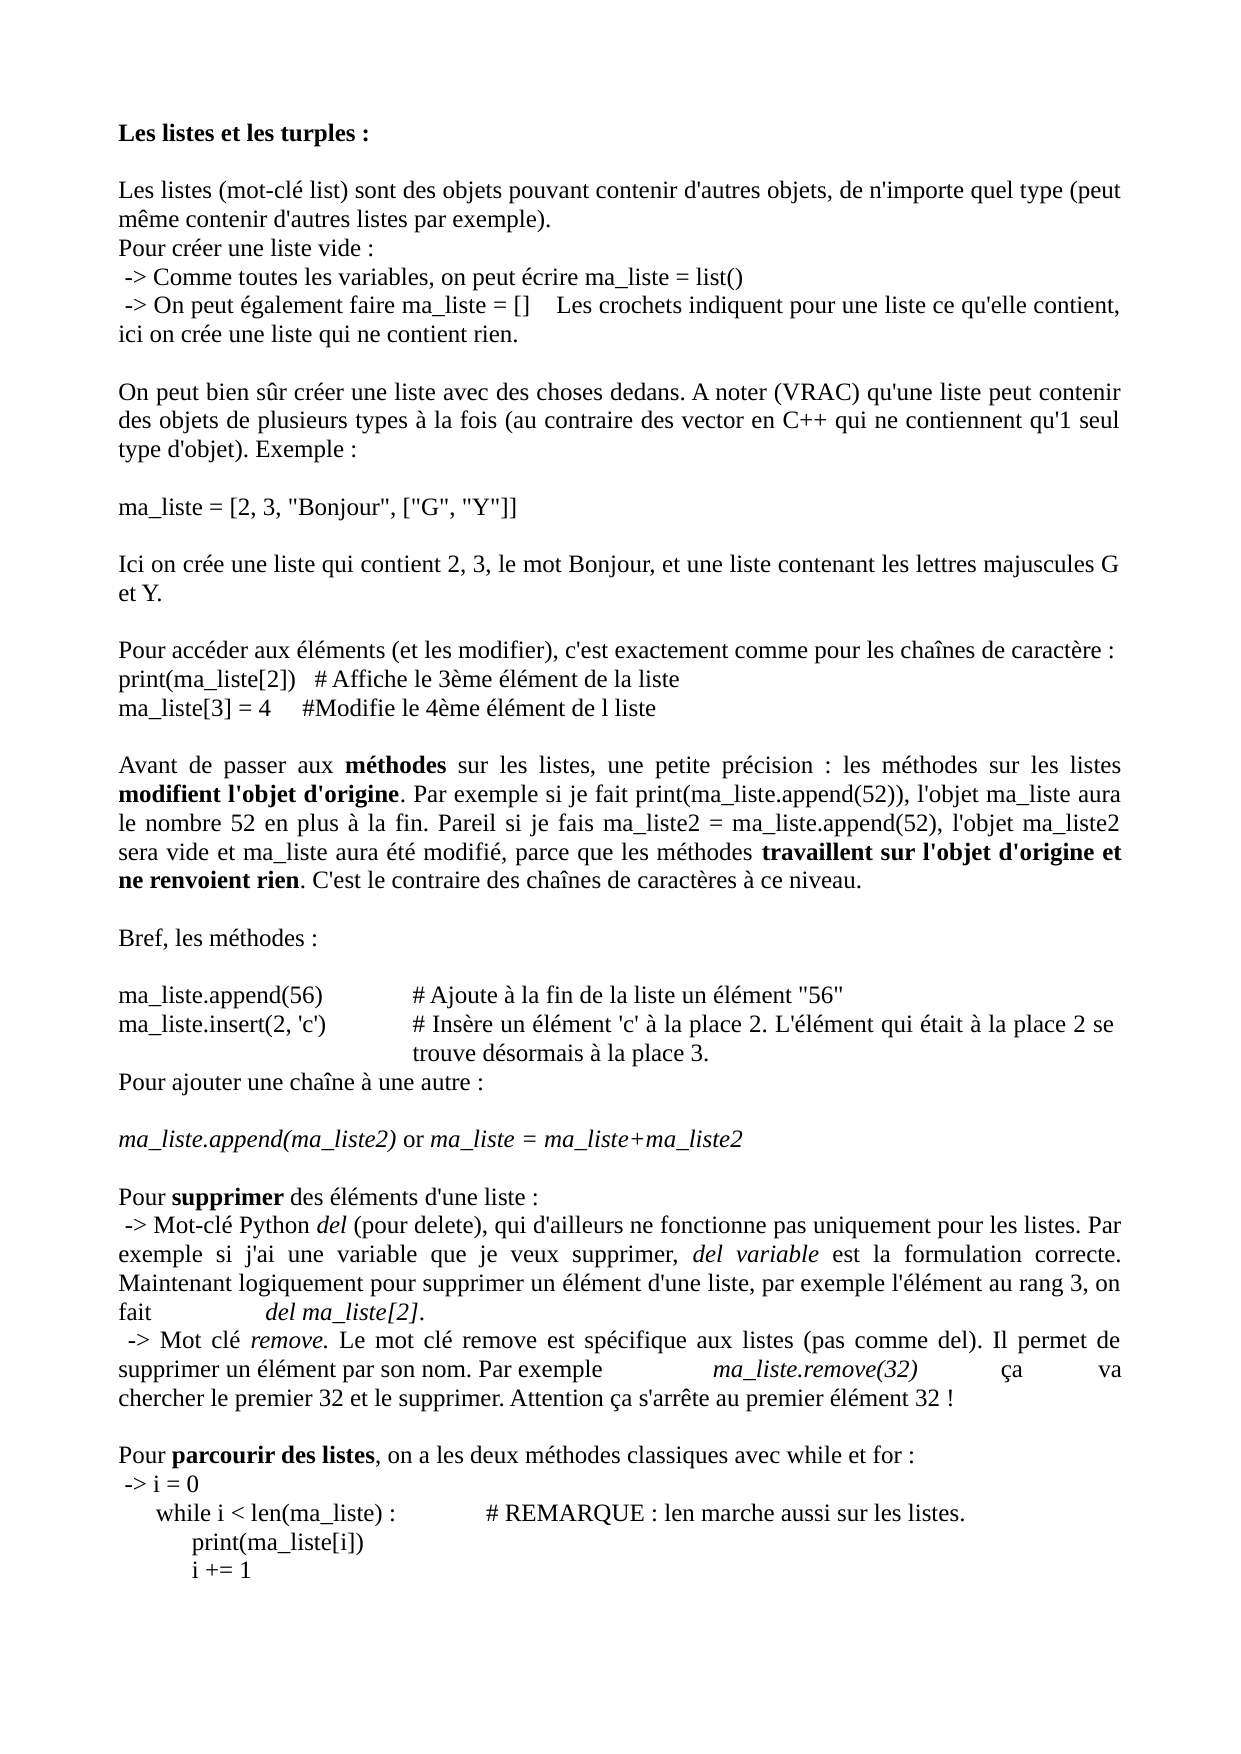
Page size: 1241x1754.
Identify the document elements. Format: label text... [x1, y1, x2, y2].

text Pour créer une liste vide : [118, 233, 1122, 262]
text -> Mot clé remove. Le mot clé remove est spécifique aux listes (pas comme del). Il permet de supprimer un élément par son nom. Par exemple ma_liste.remove(32) ça va chercher le premier 32 et le supprimer. Attention ça s'arrête au premier élément 32 ! [118, 1326, 1122, 1412]
text Pour parcourir des listes, on a les deux méthodes classiques avec while et for : [118, 1441, 1122, 1469]
text ma_liste[3] = 4 #Modifie le 4ème élément de l liste [118, 693, 1122, 722]
text Avant de passer aux méthodes sur les listes, une petite précision : les méthodes sur les listes modifient l'objet d'origine. Par exemple si je fait print(ma_liste.append(52)), l'objet ma_liste aura le nombre 52 en plus à la fin. Pareil si je fais ma_liste2 = ma_liste.append(52), l'objet ma_liste2 sera vide et ma_liste aura été modifié, parce que les méthodes travaillent sur l'objet d'origine et ne renvoient rien. C'est le contraire des chaînes de caractères à ce niveau. [118, 751, 1122, 894]
text ma_liste.append(56) # Ajoute à la fin de la liste un élément "56" [118, 981, 1122, 1009]
text -> Mot-clé Python del (pour delete), qui d'ailleurs ne fonctionne pas uniquement pour les listes. Par exemple si j'ai une variable que je veux supprimer, del variable est la formulation correcte. Maintenant logiquement pour supprimer un élément d'une liste, par exemple l'élément au rang 3, on fait del ma_liste[2]. [118, 1211, 1122, 1326]
text Les listes (mot-clé list) sont des objets pouvant contenir d'autres objets, de n'importe quel type (peut même contenir d'autres listes par exemple). [118, 176, 1122, 233]
text i += 1 [118, 1556, 1122, 1584]
text Pour supprimer des éléments d'une liste : [118, 1182, 1122, 1211]
text -> On peut également faire ma_liste = [] Les crochets indiquent pour une liste ce qu'elle contient, ici on crée une liste qui ne contient rien. [118, 291, 1122, 348]
text Ici on crée une liste qui contient 2, 3, le mot Bonjour, et une liste contenant les lettres majuscules G et Y. [118, 549, 1122, 607]
text Pour ajouter une chaîne à une autre : [118, 1067, 1122, 1096]
text -> i = 0 [118, 1469, 1122, 1498]
text while i < len(ma_liste) : # REMARQUE : len marche aussi sur les listes. [118, 1498, 1122, 1527]
text ma_liste.append(ma_liste2) or ma_liste = ma_liste+ma_liste2 [118, 1124, 1122, 1153]
text -> Comme toutes les variables, on peut écrire ma_liste = list() [118, 262, 1122, 291]
text Pour accéder aux éléments (et les modifier), c'est exactement comme pour les chaînes de caractère : [118, 636, 1122, 664]
text ma_liste = [2, 3, "Bonjour", ["G", "Y"]] [118, 492, 1122, 521]
text On peut bien sûr créer une liste avec des choses dedans. A noter (VRAC) qu'une liste peut contenir des objets de plusieurs types à la fois (au contraire des vector en C++ qui ne contiennent qu'1 seul type d'objet). Exemple : [118, 377, 1122, 463]
text print(ma_liste[2]) # Affiche le 3ème élément de la liste [118, 664, 1122, 693]
text print(ma_liste[i]) [118, 1527, 1122, 1556]
text Les listes et les turples : [118, 118, 1122, 147]
text ma_liste.insert(2, 'c') # Insère un élément 'c' à la place 2. L'élément qui était à la place 2 se trouve désormais à la place 3. [118, 1009, 1122, 1067]
text Bref, les méthodes : [118, 923, 1122, 952]
